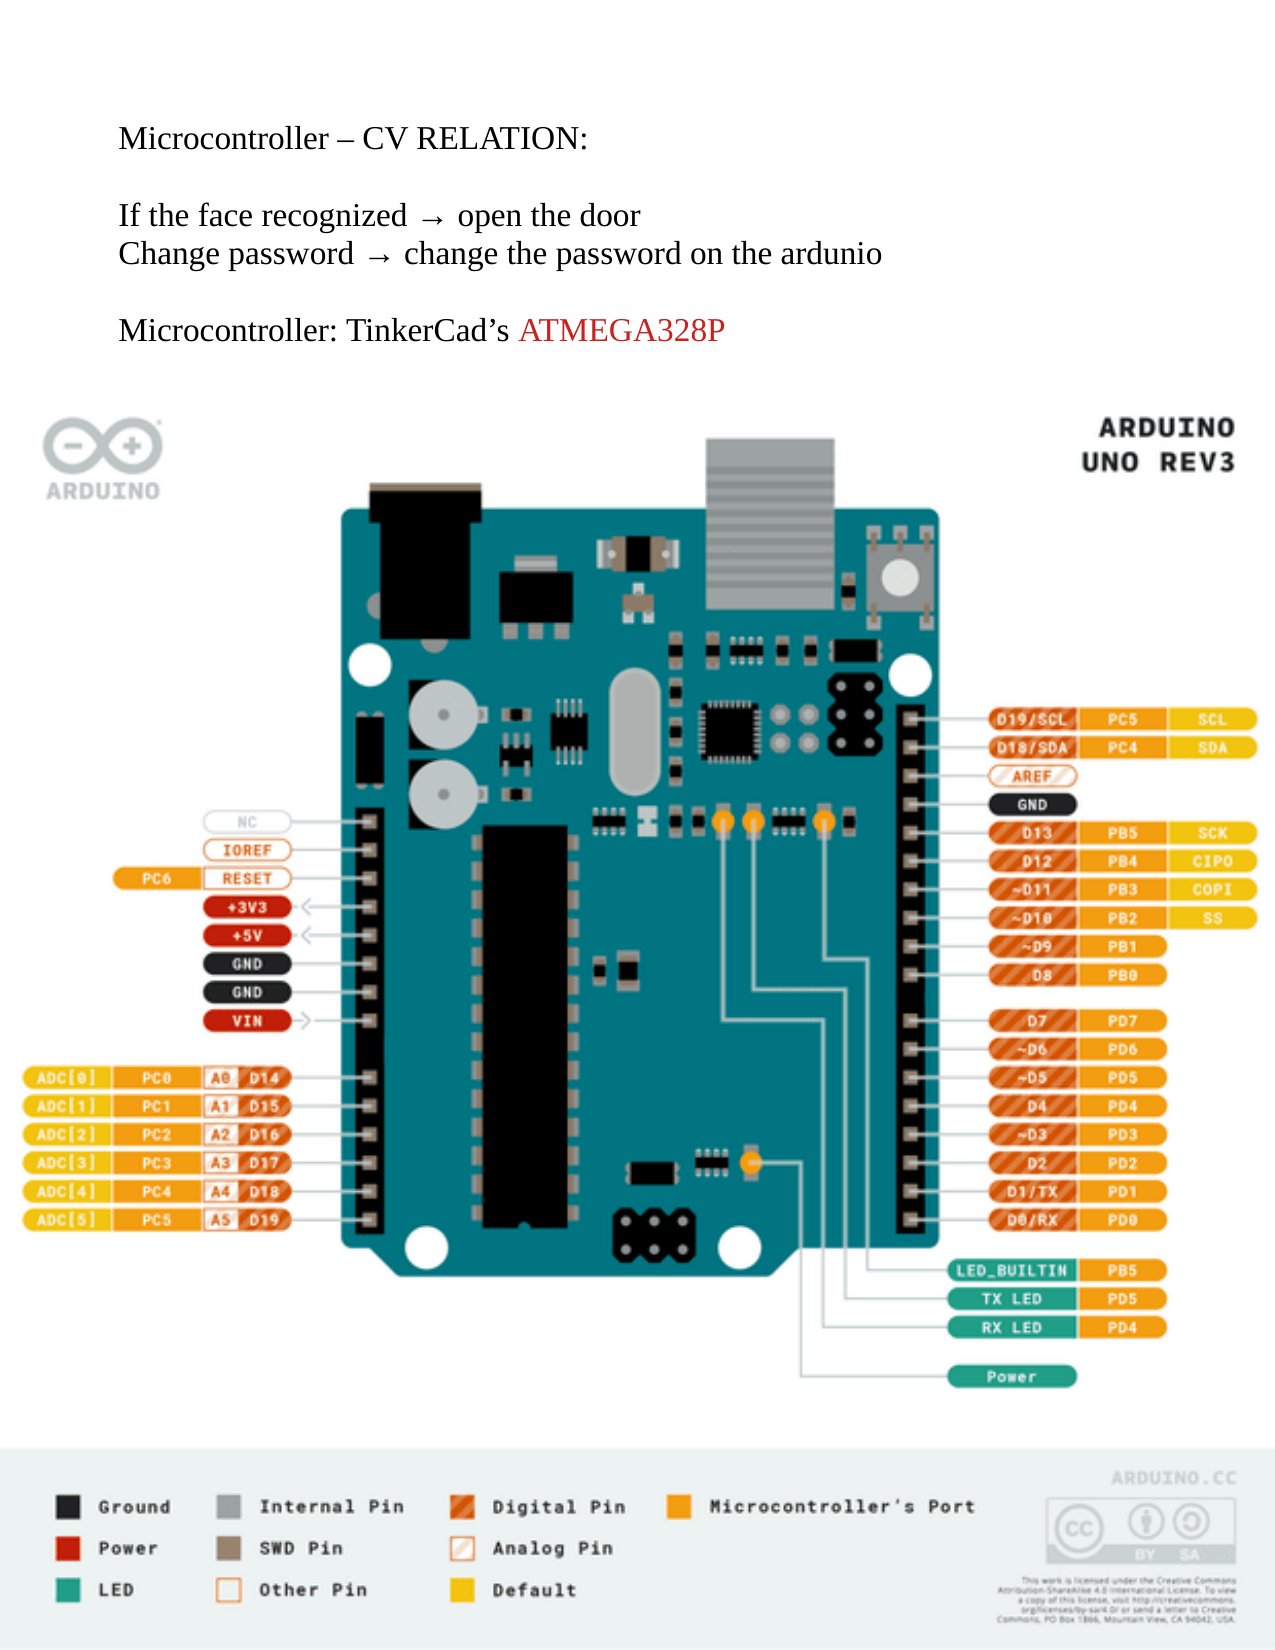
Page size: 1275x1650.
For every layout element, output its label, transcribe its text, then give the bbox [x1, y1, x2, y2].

picture [0, 375, 1275, 1650]
text If the face recognized → open the door [118, 195, 1157, 233]
text Microcontroller – CV RELATION: [118, 118, 1157, 156]
text Microcontroller: TinkerCad’s ATMEGA328P [118, 310, 1157, 348]
text Change password → change the password on the ardunio [118, 233, 1157, 271]
